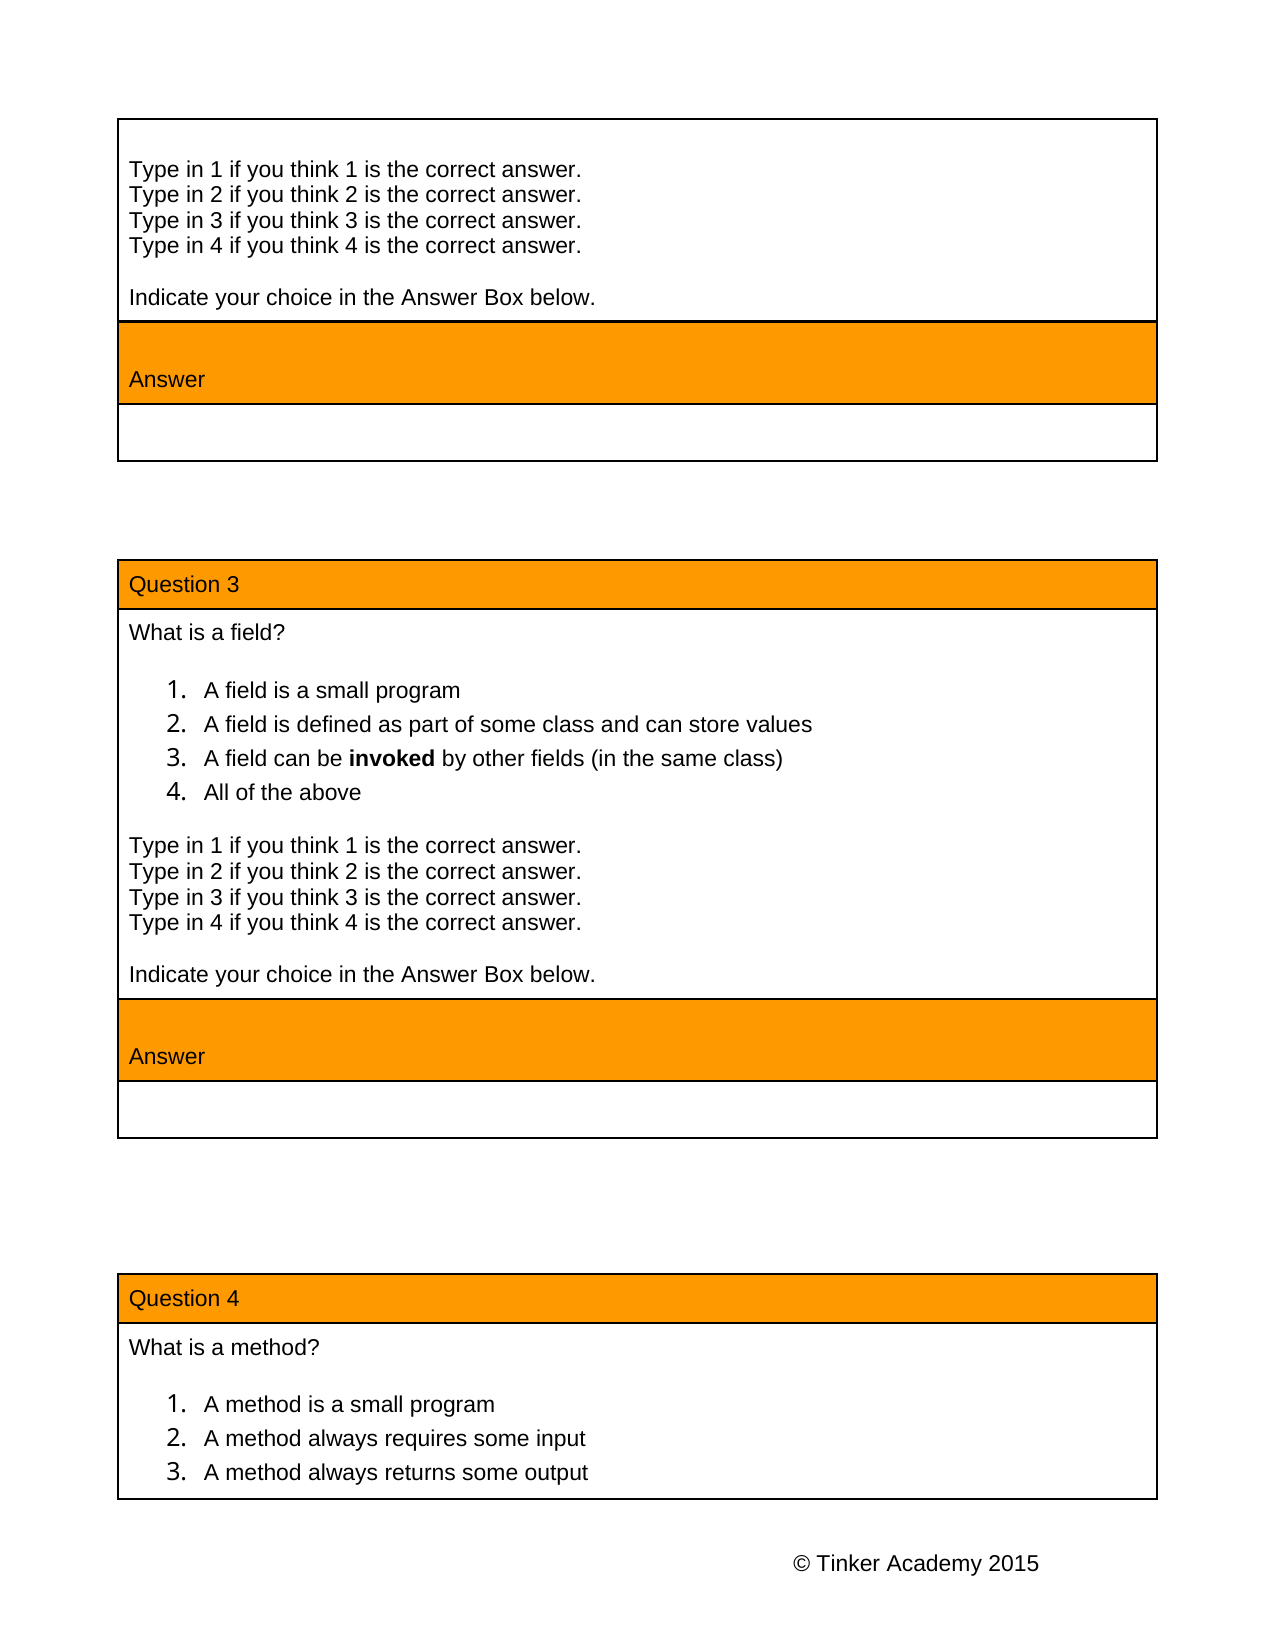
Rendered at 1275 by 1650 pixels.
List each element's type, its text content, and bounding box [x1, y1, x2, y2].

table_cell Answer [119, 323, 1156, 403]
table_cell Type in 1 if you think 1 is the correct answer. Type in 2 if you think 2 is the correct answer. Type in 3 if you think 3 is the correct answer. Type in 4 if you think 4 is the correct answer. Indicate your choice in the Answer Box below. [119, 120, 1156, 320]
table_cell [119, 1082, 1156, 1137]
table_header Question 3 [119, 561, 1156, 608]
table_cell Answer [119, 1000, 1156, 1080]
table_cell What is a method? A method is a small program A method always requires some input A method always returns some output All of the above Type in 1 if you think 1 is the correct answer. Type in 2 if you think 2 is the correct answer. Type in 3 if you think 3 is the correct answer. Type in 4 if you think 4 is the correct answer. Indicate your choice in the Answer Box below. [119, 1324, 1156, 1498]
table_header Question 4 [119, 1275, 1156, 1322]
table_cell [119, 405, 1156, 460]
table_cell What is a field? A field is a small program A field is defined as part of some class and can store values A field can be invoked by other fields (in the same class) All of the above Type in 1 if you think 1 is the correct answer. Type in 2 if you think 2 is the correct answer. Type in 3 if you think 3 is the correct answer. Type in 4 if you think 4 is the correct answer. Indicate your choice in the Answer Box below. [119, 610, 1156, 997]
